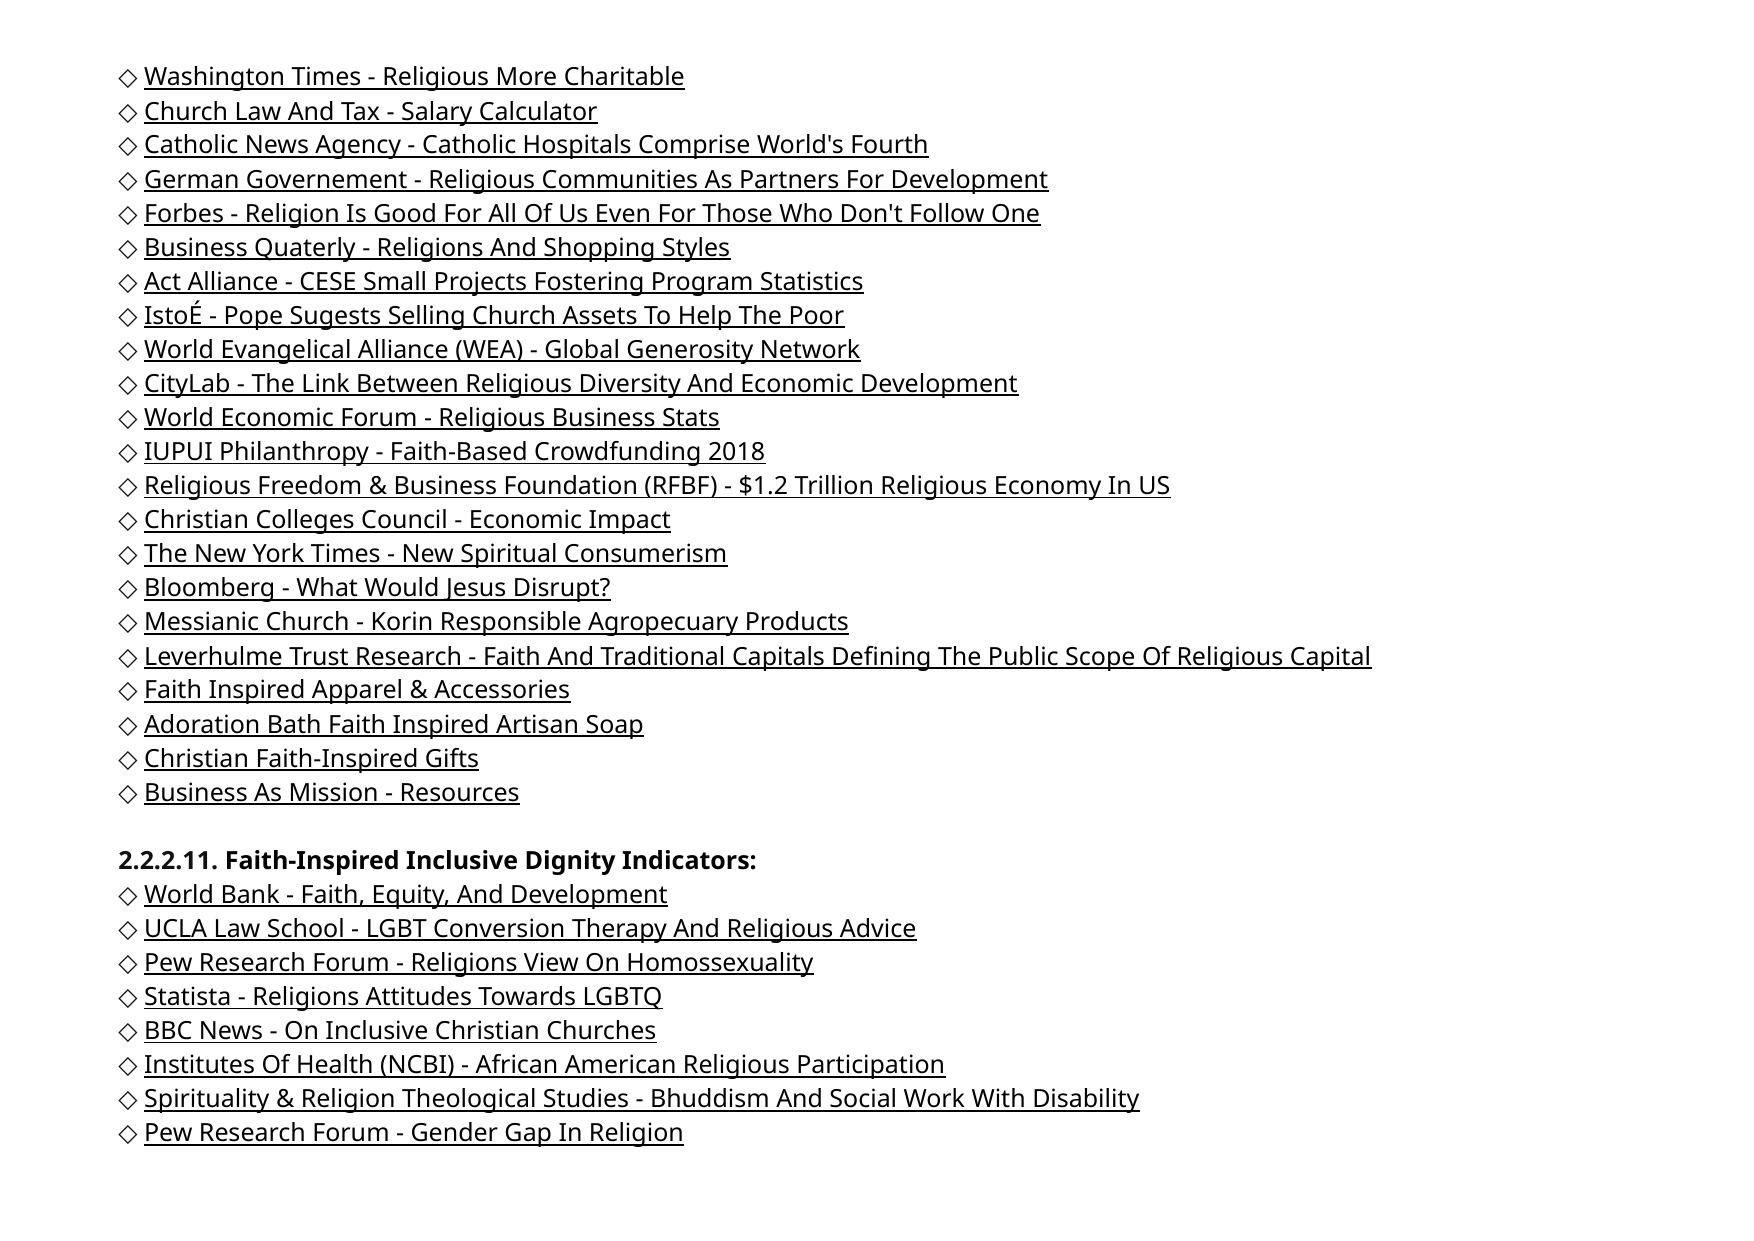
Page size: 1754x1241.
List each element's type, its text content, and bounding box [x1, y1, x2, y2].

text ◇ World Bank - Faith, Equity, And Development [118, 877, 1695, 911]
text ◇ Statista - Religions Attitudes Towards LGBTQ [118, 979, 1695, 1013]
text ◇ German Governement - Religious Communities As Partners For Development [118, 161, 1695, 195]
text ◇ Institutes Of Health (NCBI) - African American Religious Participation [118, 1047, 1695, 1081]
text ◇ CityLab - The Link Between Religious Diversity And Economic Development [118, 366, 1695, 400]
text ◇ Business Quaterly - Religions And Shopping Styles [118, 229, 1695, 263]
text 2.2.2.11. Faith-Inspired Inclusive Dignity Indicators: [118, 842, 1695, 877]
text ◇ Messianic Church - Korin Responsible Agropecuary Products [118, 604, 1695, 638]
text ◇ Faith Inspired Apparel & Accessories [118, 672, 1695, 706]
text ◇ Leverhulme Trust Research - Faith And Traditional Capitals Defining The Public Scope Of Religious Capital [118, 638, 1695, 672]
text ◇ Pew Research Forum - Religions View On Homossexuality [118, 945, 1695, 979]
text ◇ BBC News - On Inclusive Christian Churches [118, 1013, 1695, 1047]
text ◇ Washington Times - Religious More Charitable [118, 59, 1695, 93]
text ◇ Adoration Bath Faith Inspired Artisan Soap [118, 706, 1695, 740]
text ◇ The New York Times - New Spiritual Consumerism [118, 536, 1695, 570]
text ◇ Religious Freedom & Business Foundation (RFBF) - $1.2 Trillion Religious Economy In US [118, 468, 1695, 502]
text ◇ Spirituality & Religion Theological Studies - Bhuddism And Social Work With Disability [118, 1081, 1695, 1115]
text ◇ IstoÉ - Pope Sugests Selling Church Assets To Help The Poor [118, 297, 1695, 332]
text ◇ World Evangelical Alliance (WEA) - Global Generosity Network [118, 332, 1695, 366]
text ◇ Business As Mission - Resources [118, 774, 1695, 808]
text ◇ Christian Colleges Council - Economic Impact [118, 502, 1695, 536]
text ◇ Pew Research Forum - Gender Gap In Religion [118, 1115, 1695, 1149]
text ◇ UCLA Law School - LGBT Conversion Therapy And Religious Advice [118, 911, 1695, 945]
text ◇ IUPUI Philanthropy - Faith-Based Crowdfunding 2018 [118, 434, 1695, 468]
text ◇ World Economic Forum - Religious Business Stats [118, 400, 1695, 434]
text ◇ Catholic News Agency - Catholic Hospitals Comprise World's Fourth [118, 127, 1695, 161]
text ◇ Christian Faith-Inspired Gifts [118, 740, 1695, 774]
text ◇ Forbes - Religion Is Good For All Of Us Even For Those Who Don't Follow One [118, 195, 1695, 229]
text ◇ Act Alliance - CESE Small Projects Fostering Program Statistics [118, 263, 1695, 297]
text ◇ Church Law And Tax - Salary Calculator [118, 93, 1695, 127]
text ◇ Bloomberg - What Would Jesus Disrupt? [118, 570, 1695, 604]
